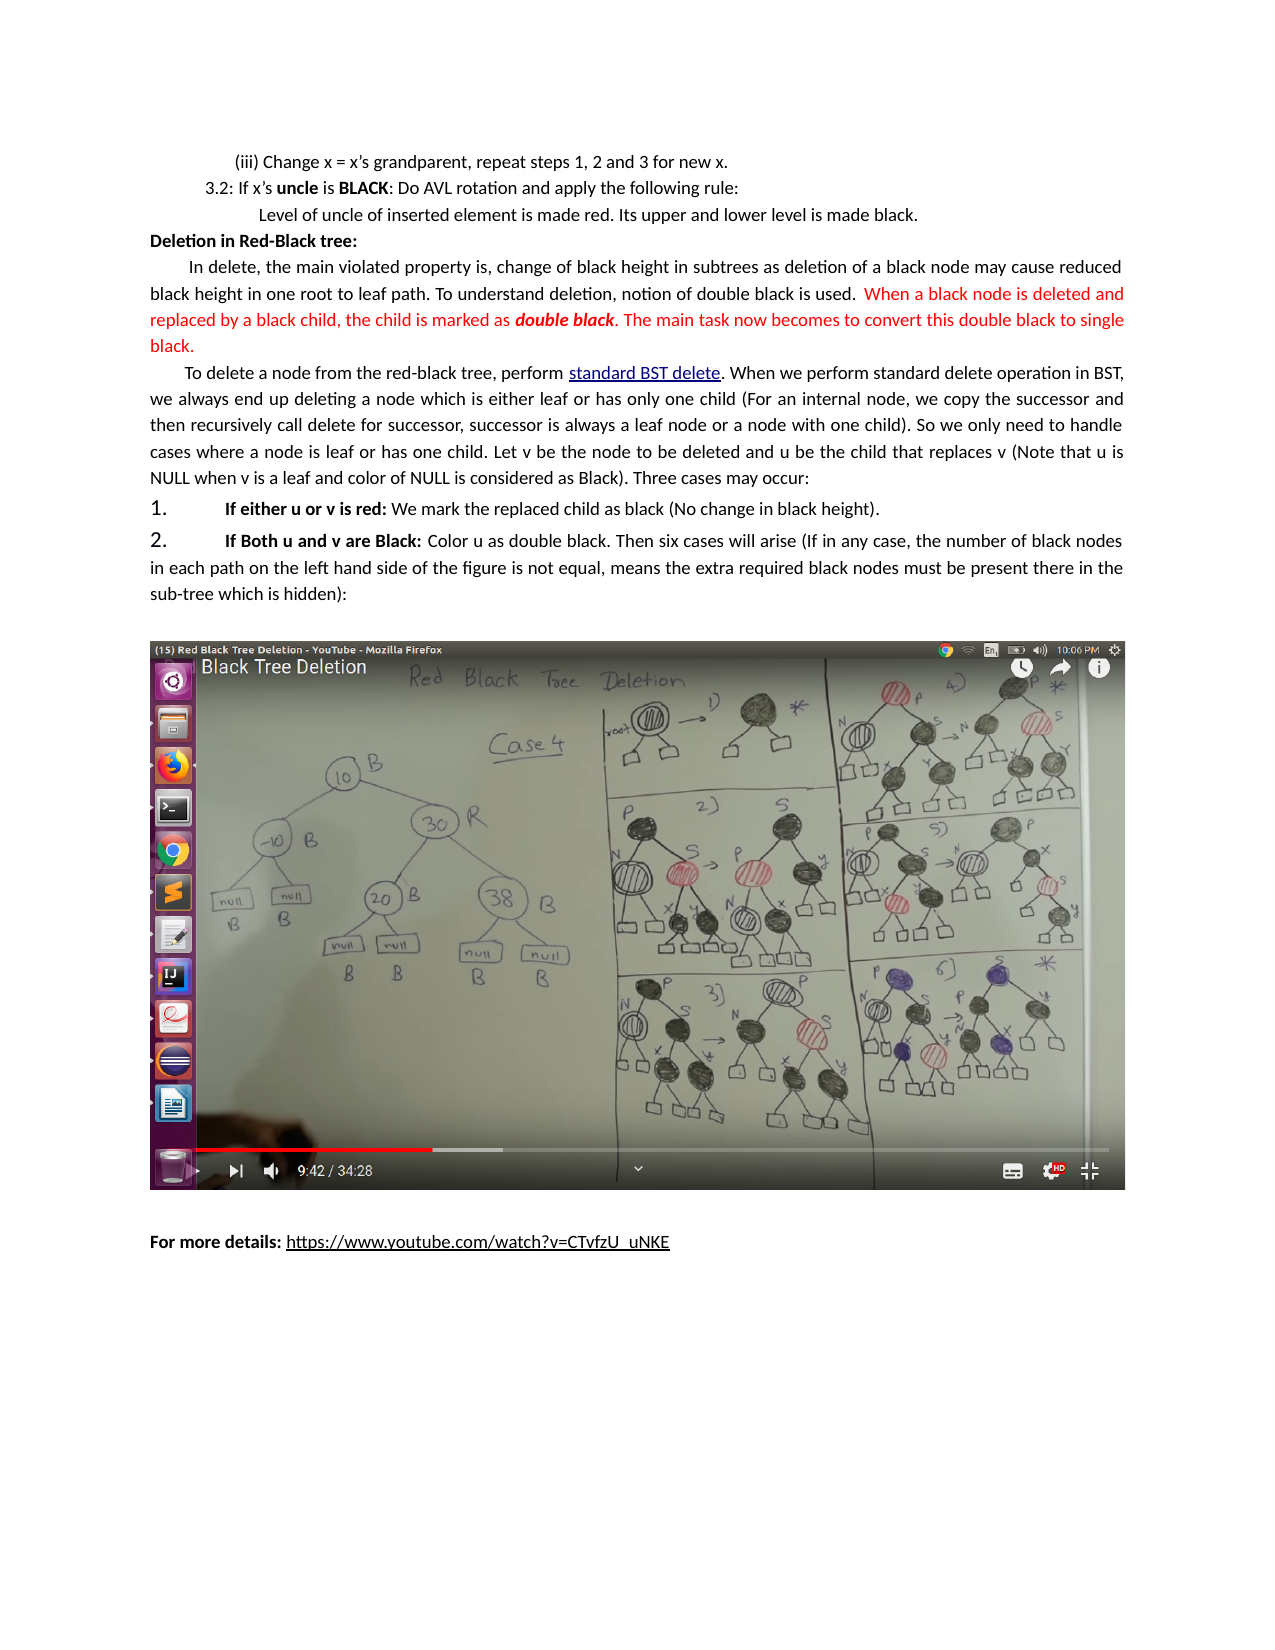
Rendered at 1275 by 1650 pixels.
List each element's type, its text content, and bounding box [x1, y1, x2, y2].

list Level of uncle of inserted element is made red. Its upper and lower level is made black. [187, 203, 1125, 226]
list If either u or v is red: We mark the replaced child as black (No change in black height). [150, 493, 1125, 521]
list For more details: https://www.youtube.com/watch?v=CTvfzU_uNKE [150, 1230, 1125, 1253]
list To delete a node from the red-black tree, perform standard BST delete. When we perform standard delete operation in BST, we always end up deleting a node which is either leaf or has only one child (For an internal node, we copy the successor and then recursively call delete for successor, successor is always a leaf node or a node with one child). So we only need to handle cases where a node is leaf or has one child. Let v be the node to be deleted and u be the child that replaces v (Note that u is NULL when v is a leaf and color of NULL is considered as Black). Three cases may occur: [150, 361, 1125, 489]
list If Both u and v are Black: Color u as double black. Then six cases will arise (If in any case, the number of black nodes in each path on the left hand side of the figure is not equal, means the extra required black nodes must be present there in the sub-tree which is hidden): [150, 525, 1125, 606]
list 3.2: If x’s uncle is BLACK: Do AVL rotation and apply the following rule: [150, 176, 1125, 199]
picture [150, 641, 1125, 1190]
list (iii) Change x = x’s grandparent, repeat steps 1, 2 and 3 for new x. [150, 150, 1125, 173]
list In delete, the main violated property is, change of black height in subtrees as deletion of a black node may cause reduced black height in one root to leaf path. To understand deletion, notion of double black is used. When a black node is deleted and replaced by a black child, the child is marked as double black. The main task now becomes to convert this double black to single black. [150, 255, 1125, 357]
list Deletion in Red-Black tree: [150, 229, 1125, 252]
